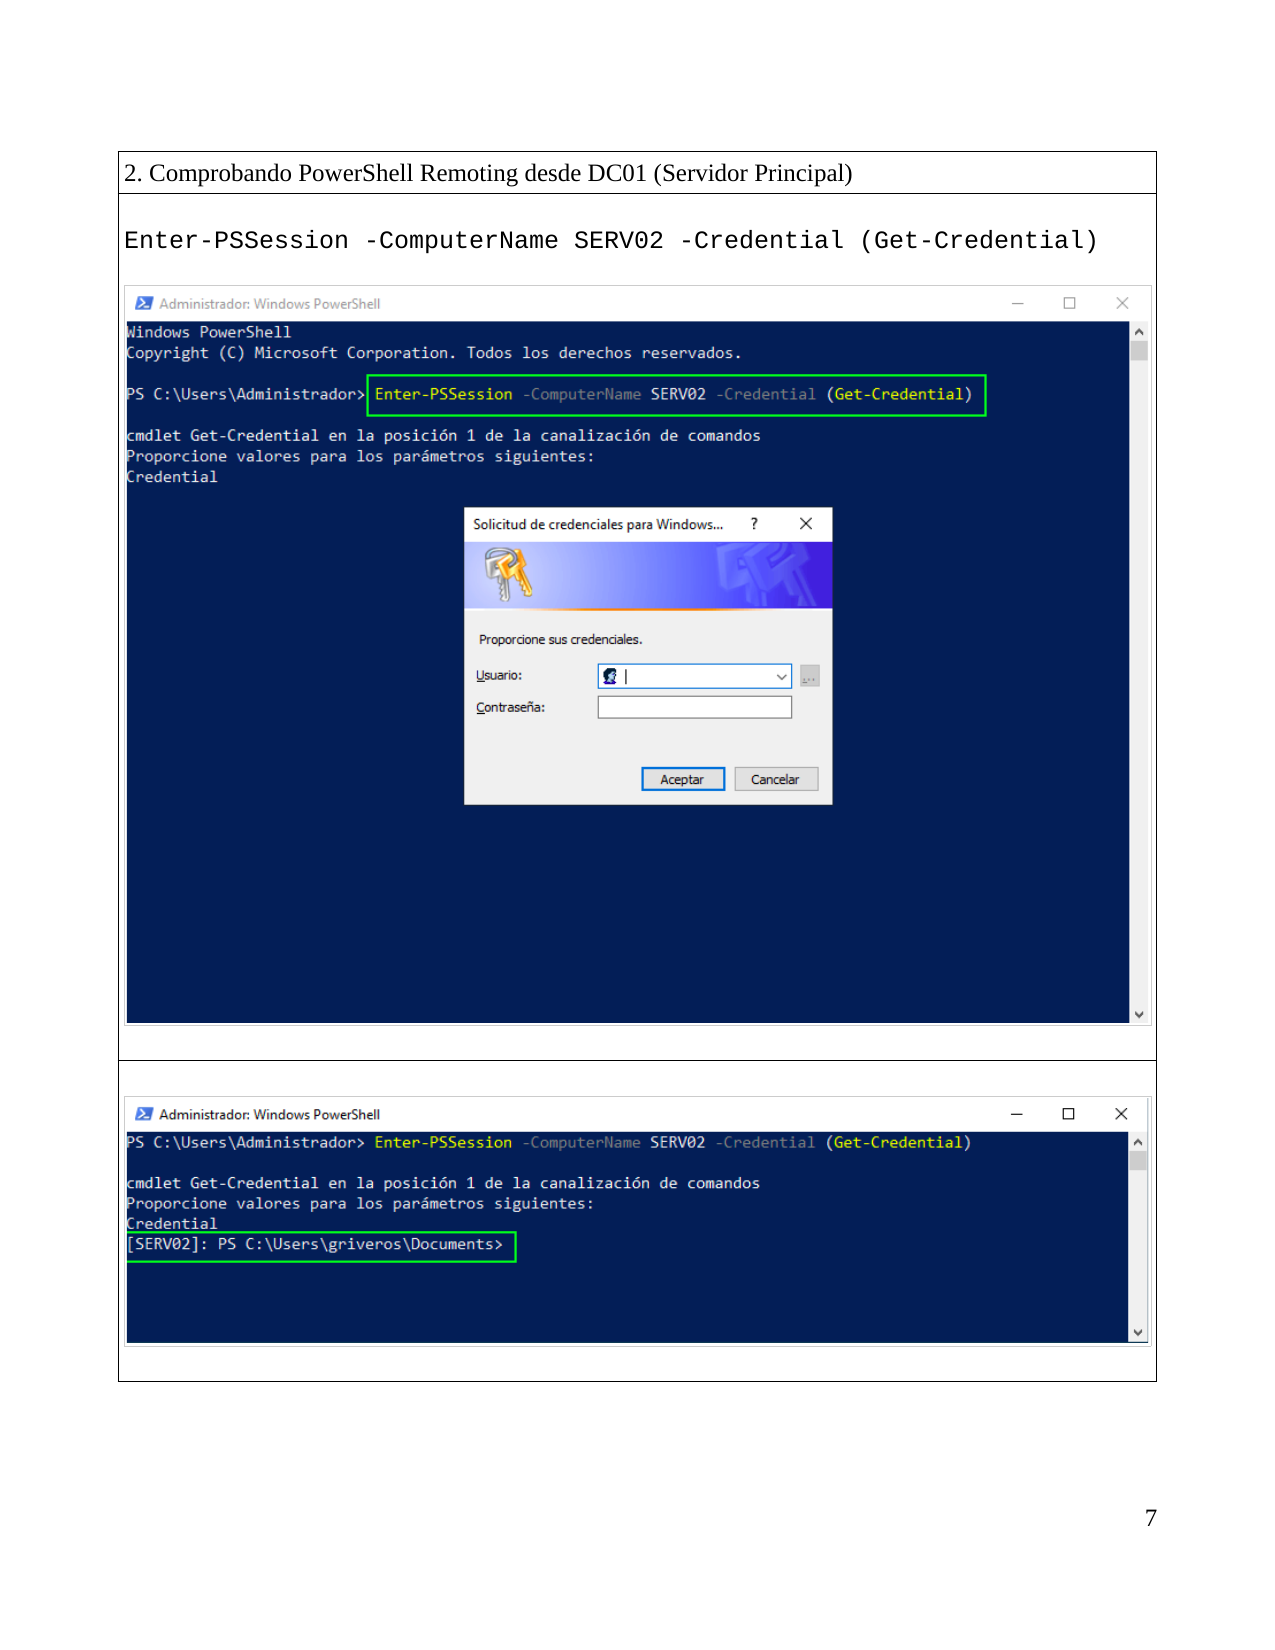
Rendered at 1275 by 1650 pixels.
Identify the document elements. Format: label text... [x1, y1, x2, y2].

picture [126, 1098, 1149, 1343]
table_cell Enter-PSSession -ComputerName SERV02 -Credential (Get-Credential) [119, 194, 1156, 1060]
table_header 2. Comprobando PowerShell Remoting desde DC01 (Servidor Principal) [119, 152, 1156, 192]
picture [126, 288, 1149, 1023]
table_cell [119, 1061, 1156, 1381]
